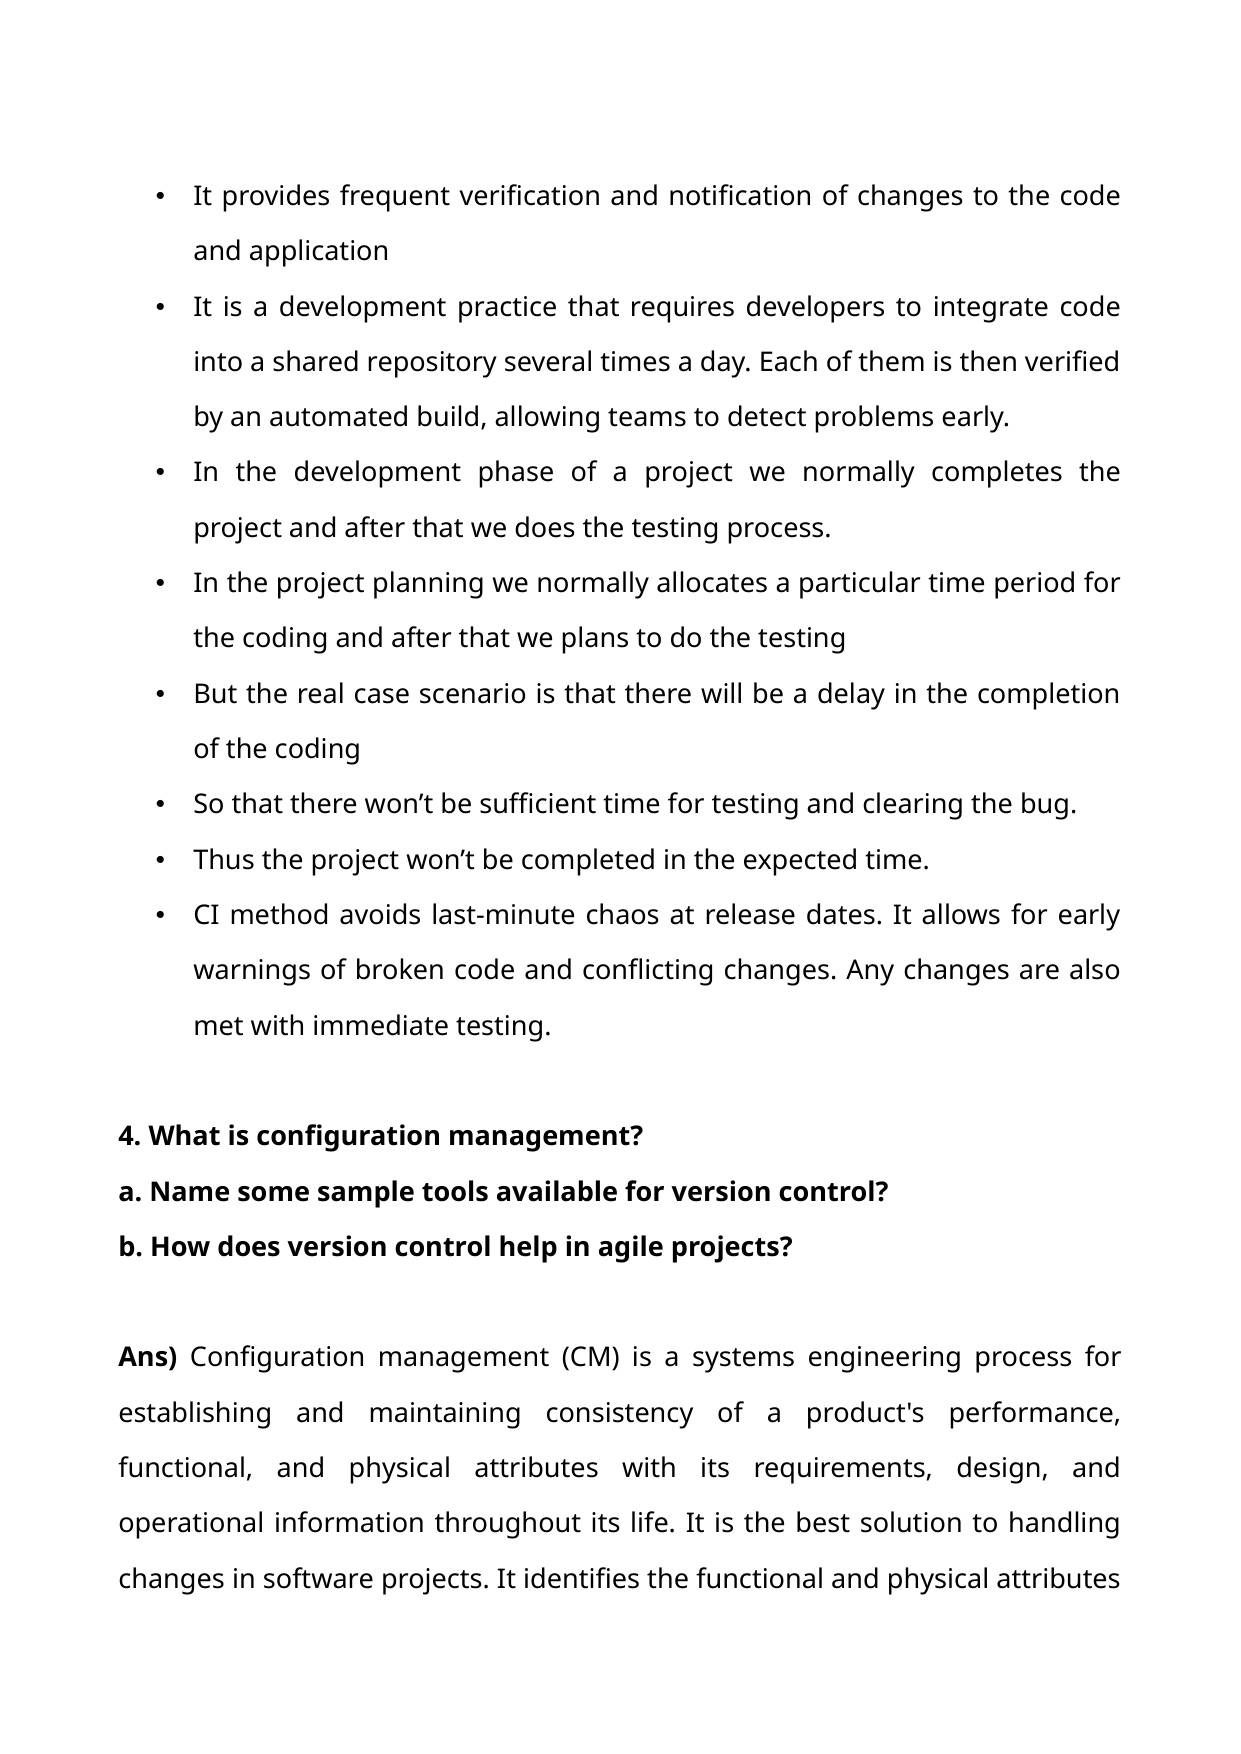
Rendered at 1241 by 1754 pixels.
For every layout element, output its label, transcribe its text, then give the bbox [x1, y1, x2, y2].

text a. Name some sample tools available for version control? [118, 1172, 1122, 1209]
text 4. What is configuration management? [118, 1117, 1122, 1153]
text b. How does version control help in agile projects? [118, 1227, 1122, 1264]
text Ans) Configuration management (CM) is a systems engineering process for establishing and maintaining consistency of a product's performance, functional, and physical attributes with its requirements, design, and operational information throughout its life. It is the best solution to handling changes in software projects. It identifies the functional and physical attributes [118, 1338, 1122, 1596]
list But the real case scenario is that there will be a delay in the completion of the coding [156, 674, 1122, 766]
list Thus the project won’t be completed in the expected time. [156, 840, 1122, 877]
list In the project planning we normally allocates a particular time period for the coding and after that we plans to do the testing [156, 563, 1122, 656]
list It is a development practice that requires developers to integrate code into a shared repository several times a day. Each of them is then verified by an automated build, allowing teams to detect problems early. [156, 287, 1122, 434]
list So that there won’t be sufficient time for testing and clearing the bug. [156, 785, 1122, 822]
list In the development phase of a project we normally completes the project and after that we does the testing process. [156, 453, 1122, 545]
list It provides frequent verification and notification of changes to the code and application [156, 176, 1122, 268]
list CI method avoids last-minute chaos at release dates. It allows for early warnings of broken code and conflicting changes. Any changes are also met with immediate testing. [156, 895, 1122, 1043]
